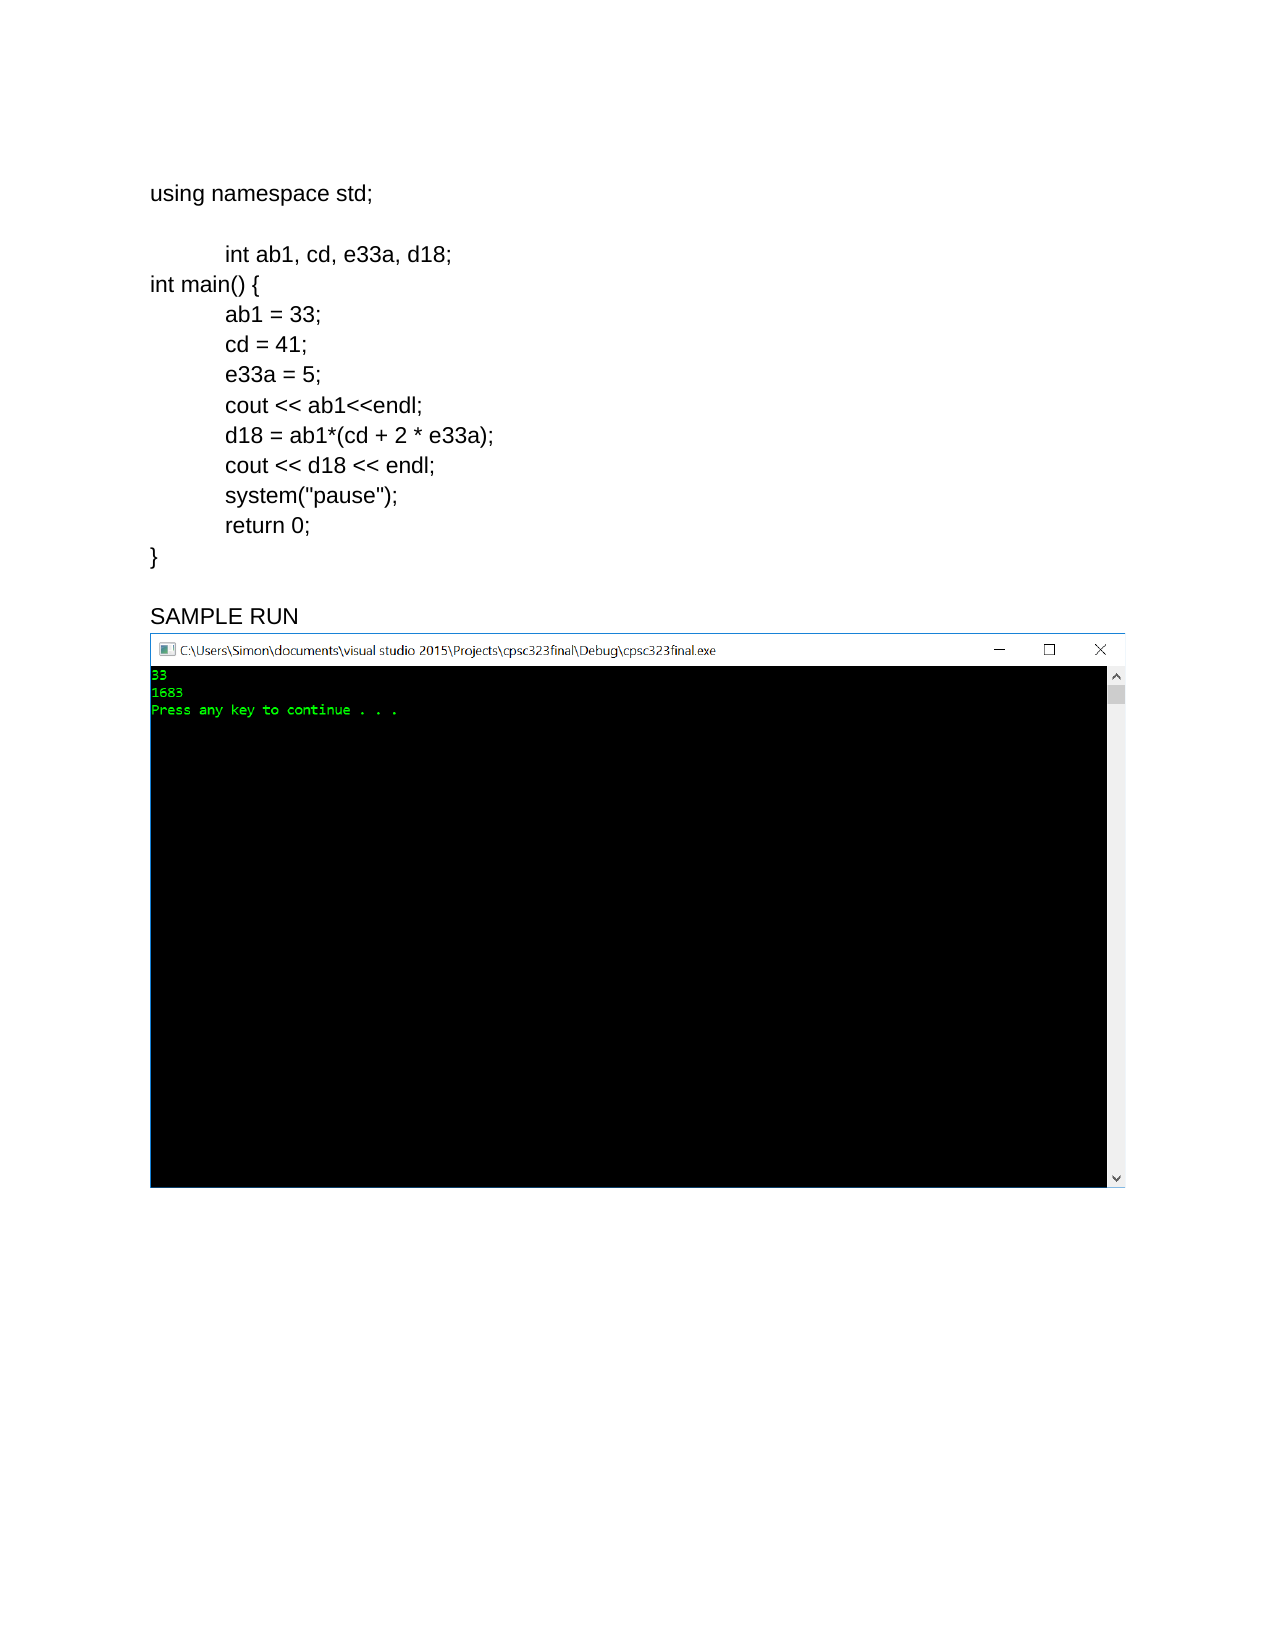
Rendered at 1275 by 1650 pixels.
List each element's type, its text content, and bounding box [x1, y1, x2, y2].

text SAMPLE RUN [150, 603, 1125, 629]
text e33a = 5; [150, 361, 1125, 388]
text cout << ab1<<endl; [150, 392, 1125, 418]
text cd = 41; [150, 331, 1125, 358]
text } [150, 543, 1125, 569]
text return 0; [150, 512, 1125, 539]
text using namespace std; [150, 180, 1125, 207]
text int ab1, cd, e33a, d18; [150, 241, 1125, 267]
text cout << d18 << endl; [150, 452, 1125, 478]
picture [150, 633, 1125, 1188]
text d18 = ab1*(cd + 2 * e33a); [150, 422, 1125, 448]
text ab1 = 33; [150, 301, 1125, 327]
text system("pause"); [150, 482, 1125, 509]
text int main() { [150, 271, 1125, 297]
